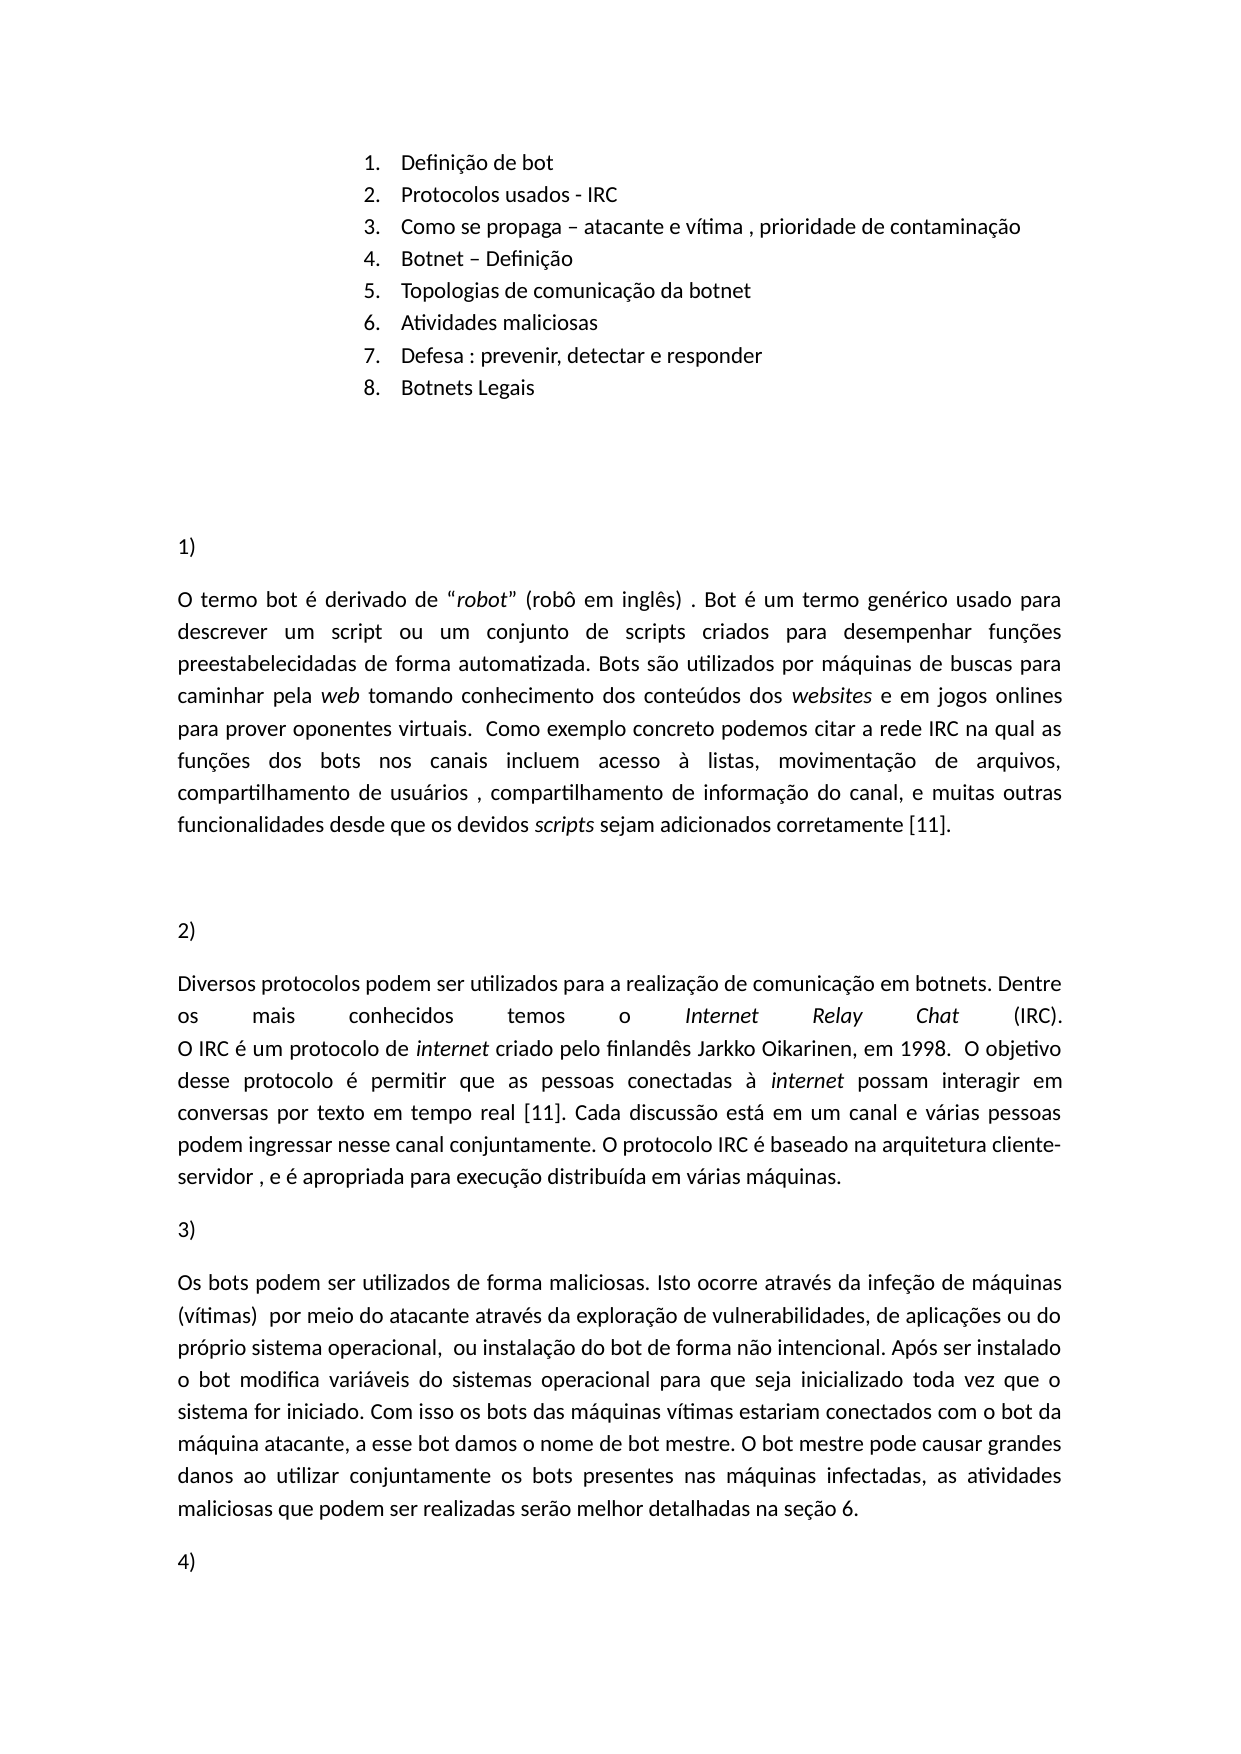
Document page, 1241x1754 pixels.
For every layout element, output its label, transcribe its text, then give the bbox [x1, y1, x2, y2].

text 4) [177, 1547, 1063, 1575]
list Botnet – Definição [363, 244, 1063, 272]
list Como se propaga – atacante e vítima , prioridade de contaminação [363, 212, 1063, 240]
list Botnets Legais [363, 373, 1063, 401]
list Definição de bot [363, 148, 1063, 176]
list Defesa : prevenir, detectar e responder [363, 341, 1063, 369]
text 1) [177, 532, 1063, 560]
list Topologias de comunicação da botnet [363, 276, 1063, 304]
text Diversos protocolos podem ser utilizados para a realização de comunicação em botnets. Dentre os mais conhecidos temos o Internet Relay Chat (IRC). O IRC é um protocolo de internet criado pelo finlandês Jarkko Oikarinen, em 1998. O objetivo desse protocolo é permitir que as pessoas conectadas à internet possam interagir em conversas por texto em tempo real [11]. Cada discussão está em um canal e várias pessoas podem ingressar nesse canal conjuntamente. O protocolo IRC é baseado na arquitetura cliente-servidor , e é apropriada para execução distribuída em várias máquinas. [177, 969, 1063, 1191]
text O termo bot é derivado de “robot” (robô em inglês) . Bot é um termo genérico usado para descrever um script ou um conjunto de scripts criados para desempenhar funções preestabelecidadas de forma automatizada. Bots são utilizados por máquinas de buscas para caminhar pela web tomando conhecimento dos conteúdos dos websites e em jogos onlines para prover oponentes virtuais. Como exemplo concreto podemos citar a rede IRC na qual as funções dos bots nos canais incluem acesso à listas, movimentação de arquivos, compartilhamento de usuários , compartilhamento de informação do canal, e muitas outras funcionalidades desde que os devidos scripts sejam adicionados corretamente [11]. [177, 585, 1063, 838]
text 2) [177, 916, 1063, 944]
list Protocolos usados - IRC [363, 180, 1063, 208]
text Os bots podem ser utilizados de forma maliciosas. Isto ocorre através da infeção de máquinas (vítimas) por meio do atacante através da exploração de vulnerabilidades, de aplicações ou do próprio sistema operacional, ou instalação do bot de forma não intencional. Após ser instalado o bot modifica variáveis do sistemas operacional para que seja inicializado toda vez que o sistema for iniciado. Com isso os bots das máquinas vítimas estariam conectados com o bot da máquina atacante, a esse bot damos o nome de bot mestre. O bot mestre pode causar grandes danos ao utilizar conjuntamente os bots presentes nas máquinas infectadas, as atividades maliciosas que podem ser realizadas serão melhor detalhadas na seção 6. [177, 1268, 1063, 1522]
list Atividades maliciosas [363, 308, 1063, 337]
text 3) [177, 1216, 1063, 1243]
